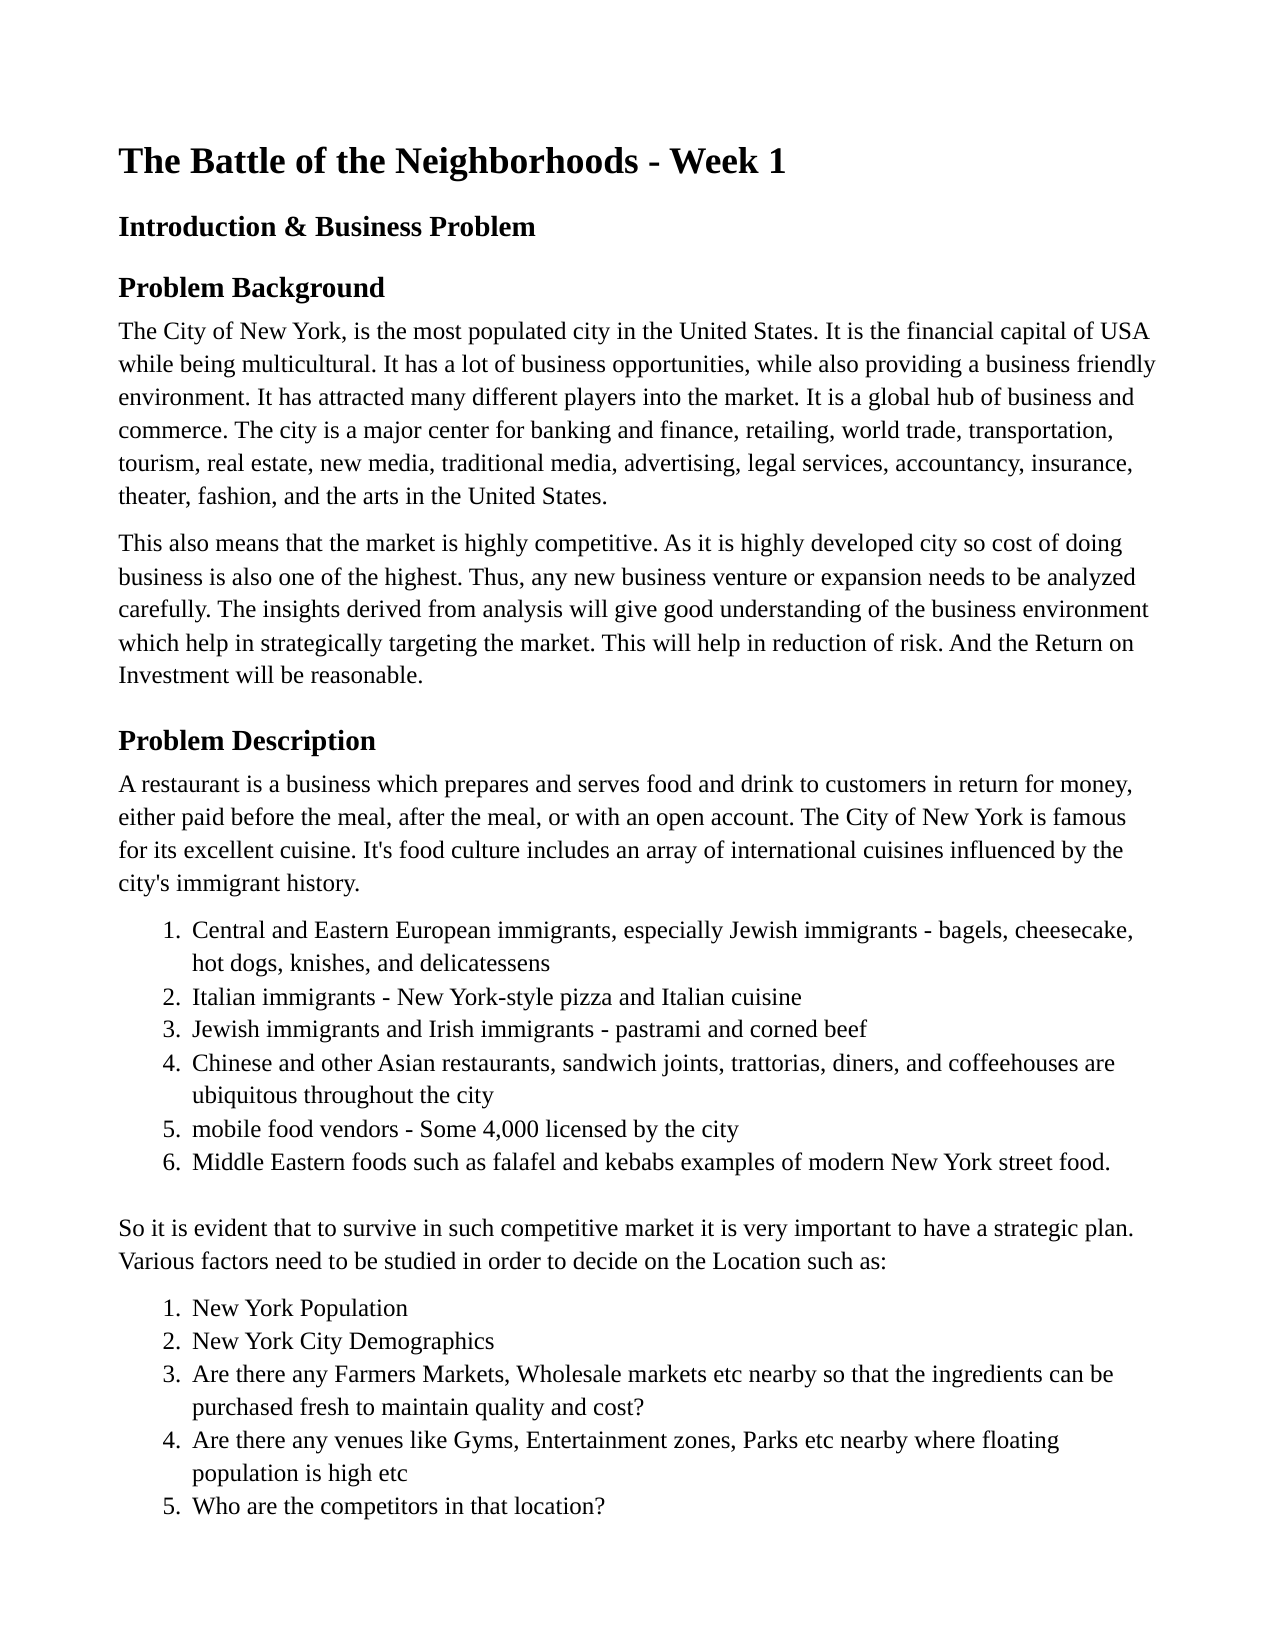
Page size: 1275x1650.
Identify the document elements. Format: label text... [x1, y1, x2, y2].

list Middle Eastern foods such as falafel and kebabs examples of modern New York street food. [162, 1147, 1157, 1175]
subtitle The Battle of the Neighborhoods - Week 1 [118, 139, 1157, 182]
list Are there any Farmers Markets, Wholesale markets etc nearby so that the ingredients can be purchased fresh to maintain quality and cost? [162, 1359, 1157, 1421]
subtitle Problem Description [118, 723, 1157, 756]
list New York Population [162, 1293, 1157, 1322]
list Chinese and other Asian restaurants, sandwich joints, trattorias, diners, and coffeehouses are ubiquitous throughout the city [162, 1048, 1157, 1109]
list Central and Eastern European immigrants, especially Jewish immigrants - bagels, cheesecake, hot dogs, knishes, and delicatessens [162, 916, 1157, 977]
text This also means that the market is highly competitive. As it is highly developed city so cost of doing business is also one of the highest. Thus, any new business venture or expansion needs to be analyzed carefully. The insights derived from analysis will give good understanding of the business environment which help in strategically targeting the market. This will help in reduction of risk. And the Return on Investment will be reasonable. [118, 528, 1157, 689]
list Who are the competitors in that location? [162, 1491, 1157, 1520]
list Italian immigrants - New York-style pizza and Italian cuisine [162, 982, 1157, 1010]
text The City of New York, is the most populated city in the United States. It is the financial capital of USA while being multicultural. It has a lot of business opportunities, while also providing a business friendly environment. It has attracted many different players into the market. It is a global hub of business and commerce. The city is a major center for banking and finance, retailing, world trade, transportation, tourism, real estate, new media, traditional media, advertising, legal services, accountancy, insurance, theater, fashion, and the arts in the United States. [118, 316, 1157, 510]
list Jewish immigrants and Irish immigrants - pastrami and corned beef [162, 1014, 1157, 1043]
list mobile food vendors - Some 4,000 licensed by the city [162, 1114, 1157, 1142]
text So it is evident that to survive in such competitive market it is very important to have a strategic plan. Various factors need to be studied in order to decide on the Location such as: [118, 1213, 1157, 1274]
list New York City Demographics [162, 1326, 1157, 1355]
text A restaurant is a business which prepares and serves food and drink to customers in return for money, either paid before the meal, after the meal, or with an open account. The City of New York is famous for its excellent cuisine. It's food culture includes an array of international cuisines influenced by the city's immigrant history. [118, 769, 1157, 897]
subtitle Problem Background [118, 270, 1157, 303]
list Are there any venues like Gyms, Entertainment zones, Parks etc nearby where floating population is high etc [162, 1425, 1157, 1487]
subtitle Introduction & Business Problem [118, 209, 1157, 243]
